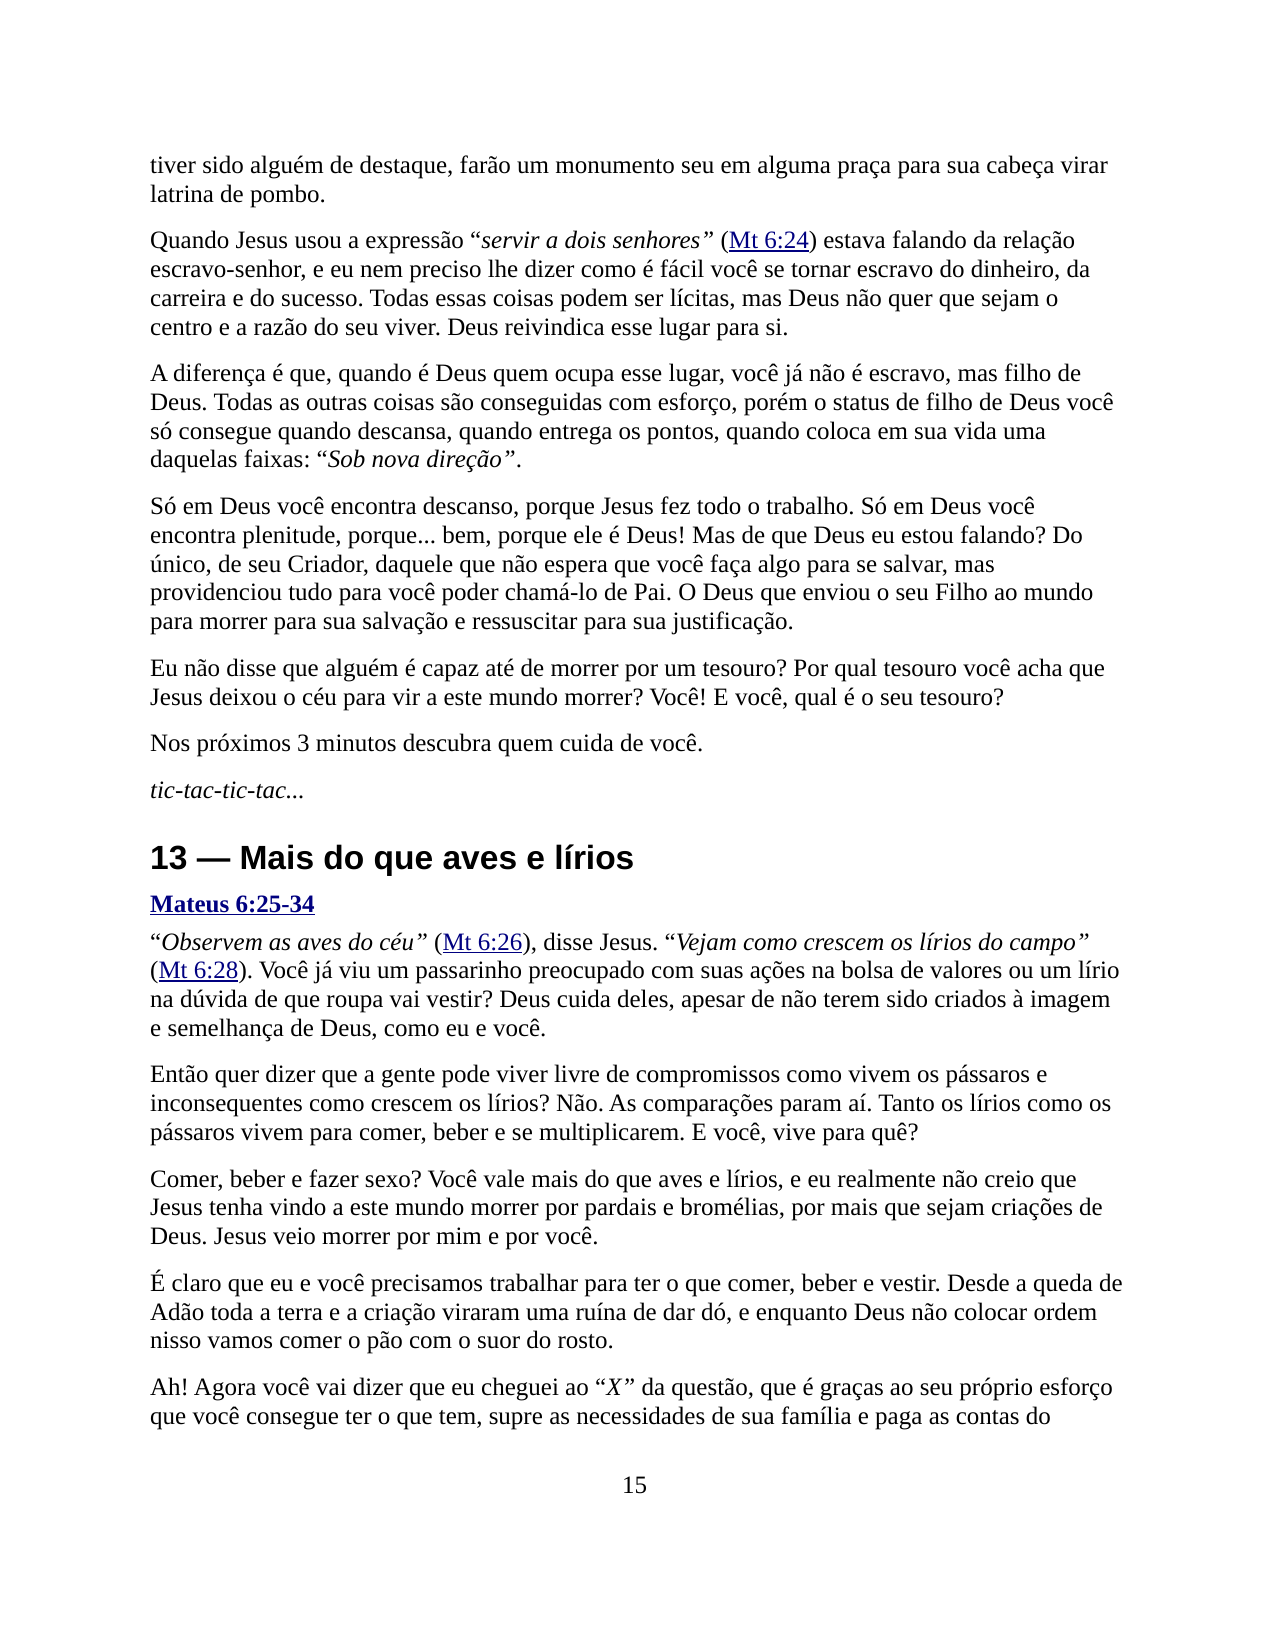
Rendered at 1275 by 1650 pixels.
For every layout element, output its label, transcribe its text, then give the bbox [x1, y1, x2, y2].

text Nos próximos 3 minutos descubra quem cuida de você. [150, 728, 1125, 757]
text Então quer dizer que a gente pode viver livre de compromissos como vivem os pássaros e inconsequentes como crescem os lírios? Não. As comparações param aí. Tanto os lírios como os pássaros vivem para comer, beber e se multiplicarem. E você, vive para quê? [150, 1059, 1125, 1146]
text tic-tac-tic-tac... [150, 775, 1125, 804]
text É claro que eu e você precisamos trabalhar para ter o que comer, beber e vestir. Desde a queda de Adão toda a terra e a criação viraram uma ruína de dar dó, e enquanto Deus não colocar ordem nisso vamos comer o pão com o suor do rosto. [150, 1268, 1125, 1354]
text Quando Jesus usou a expressão “servir a dois senhores” (Mt 6:24) estava falando da relação escravo-senhor, e eu nem preciso lhe dizer como é fácil você se tornar escravo do dinheiro, da carreira e do sucesso. Todas essas coisas podem ser lícitas, mas Deus não quer que sejam o centro e a razão do seu viver. Deus reivindica esse lugar para si. [150, 225, 1125, 340]
text “Observem as aves do céu” (Mt 6:26), disse Jesus. “Vejam como crescem os lírios do campo” (Mt 6:28). Você já viu um passarinho preocupado com suas ações na bolsa de valores ou um lírio na dúvida de que roupa vai vestir? Deus cuida deles, apesar de não terem sido criados à imagem e semelhança de Deus, como eu e você. [150, 927, 1125, 1042]
subtitle 13 — Mais do que aves e lírios [150, 838, 1125, 876]
text tiver sido alguém de destaque, farão um monumento seu em alguma praça para sua cabeça virar latrina de pombo. [150, 150, 1125, 207]
text Eu não disse que alguém é capaz até de morrer por um tesouro? Por qual tesouro você acha que Jesus deixou o céu para vir a este mundo morrer? Você! E você, qual é o seu tesouro? [150, 653, 1125, 710]
text Comer, beber e fazer sexo? Você vale mais do que aves e lírios, e eu realmente não creio que Jesus tenha vindo a este mundo morrer por pardais e bromélias, por mais que sejam criações de Deus. Jesus veio morrer por mim e por você. [150, 1164, 1125, 1250]
text Ah! Agora você vai dizer que eu cheguei ao “X” da questão, que é graças ao seu próprio esforço que você consegue ter o que tem, supre as necessidades de sua família e paga as contas do [150, 1372, 1125, 1429]
text A diferença é que, quando é Deus quem ocupa esse lugar, você já não é escravo, mas filho de Deus. Todas as outras coisas são conseguidas com esforço, porém o status de filho de Deus você só consegue quando descansa, quando entrega os pontos, quando coloca em sua vida uma daquelas faixas: “Sob nova direção”. [150, 358, 1125, 473]
text Mateus 6:25-34 [150, 889, 1125, 918]
text Só em Deus você encontra descanso, porque Jesus fez todo o trabalho. Só em Deus você encontra plenitude, porque... bem, porque ele é Deus! Mas de que Deus eu estou falando? Do único, de seu Criador, daquele que não espera que você faça algo para se salvar, mas providenciou tudo para você poder chamá-lo de Pai. O Deus que enviou o seu Filho ao mundo para morrer para sua salvação e ressuscitar para sua justificação. [150, 491, 1125, 635]
